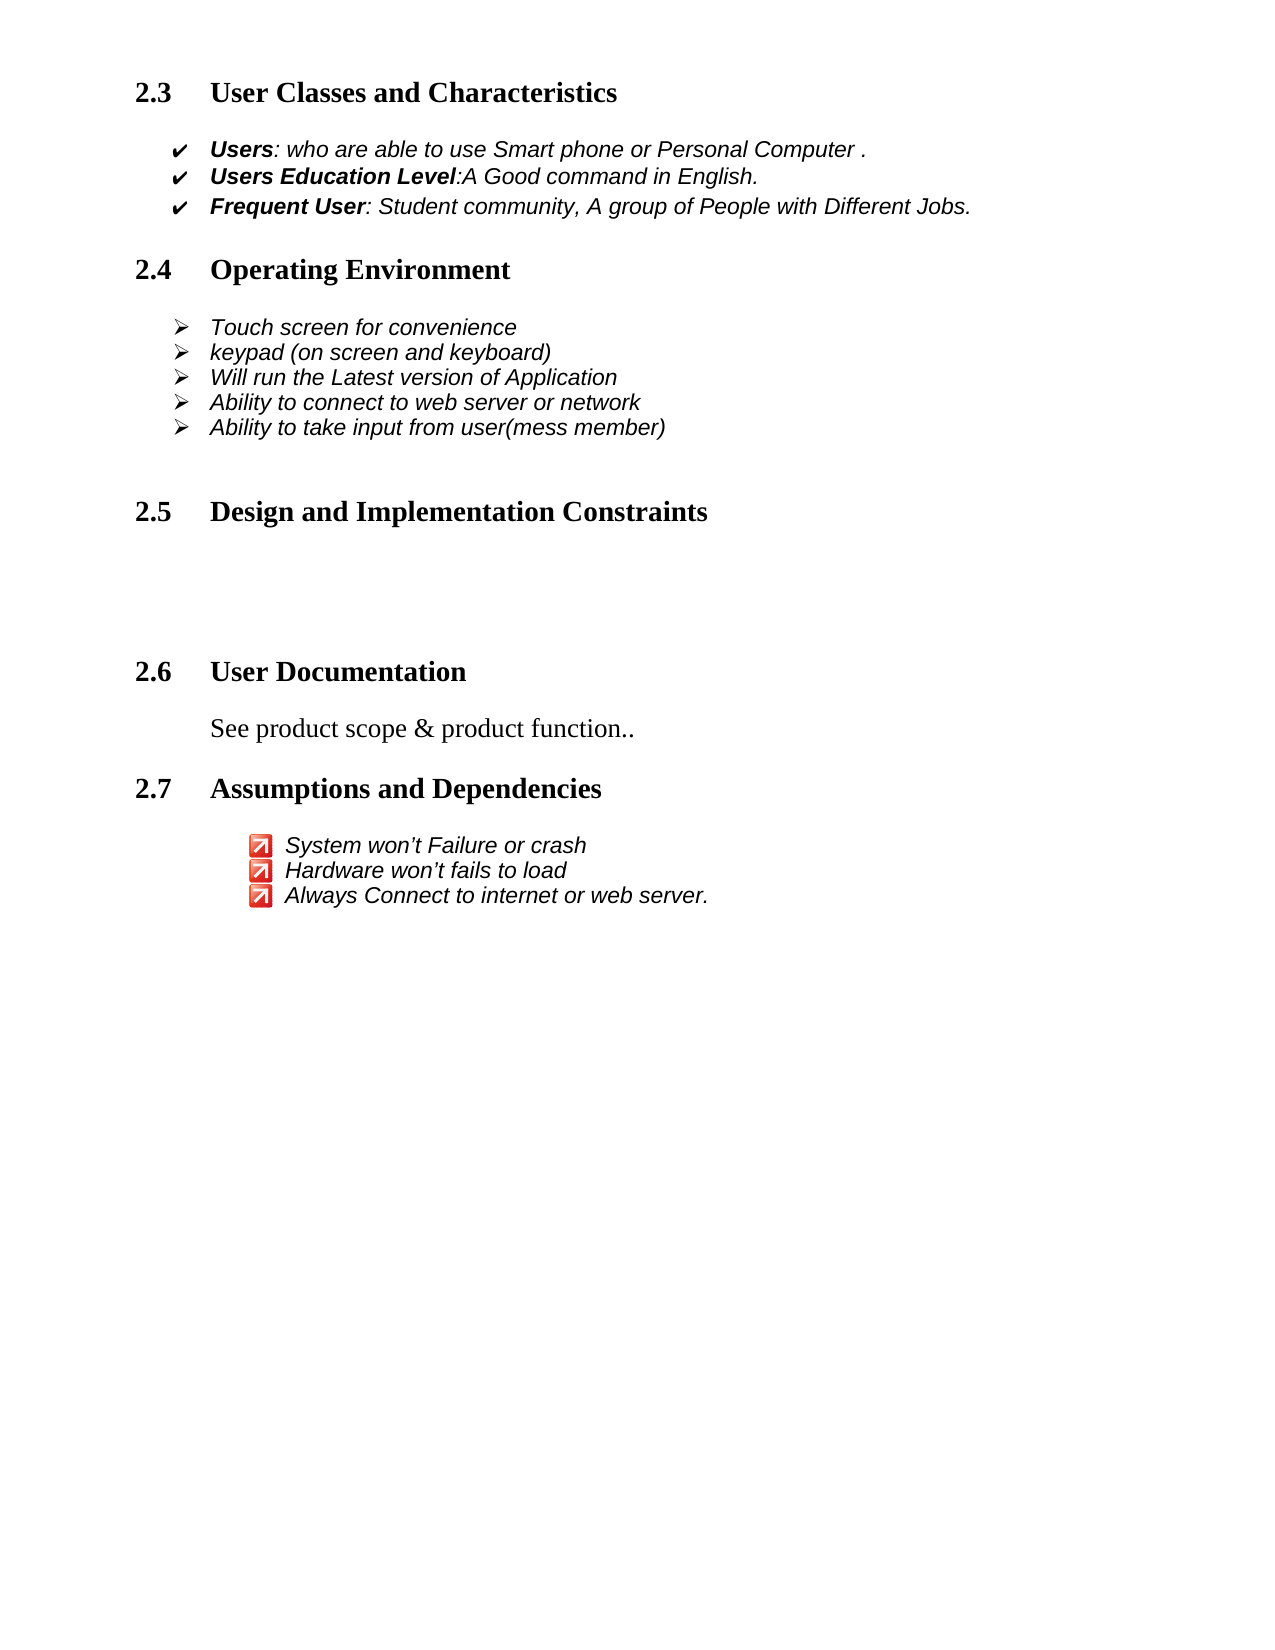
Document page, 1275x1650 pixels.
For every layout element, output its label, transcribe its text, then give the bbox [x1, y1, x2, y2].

list Users Education Level:A Good command in English. [172, 163, 1140, 189]
list Frequent User: Student community, A group of People with Different Jobs. [172, 193, 1140, 219]
list Users: who are able to use Smart phone or Personal Computer . [172, 138, 1140, 163]
list Ability to take input from user(mess member) [172, 415, 1140, 465]
subtitle User Classes and Characteristics [135, 75, 1140, 108]
subtitle Assumptions and Dependencies [135, 771, 1140, 805]
text See product scope & product function.. [135, 717, 1140, 742]
list Touch screen for convenience [172, 315, 1140, 340]
list System won’t Failure or crash [247, 834, 1140, 859]
list Will run the Latest version of Application [172, 365, 1140, 390]
list Ability to connect to web server or network [172, 390, 1140, 415]
subtitle Operating Environment [135, 252, 1140, 286]
list Hardware won’t fails to load [247, 859, 1140, 884]
list Always Connect to internet or web server. [247, 884, 1140, 909]
subtitle User Documentation [135, 654, 1140, 688]
list keypad (on screen and keyboard) [172, 340, 1140, 365]
subtitle Design and Implementation Constraints [135, 494, 1140, 528]
